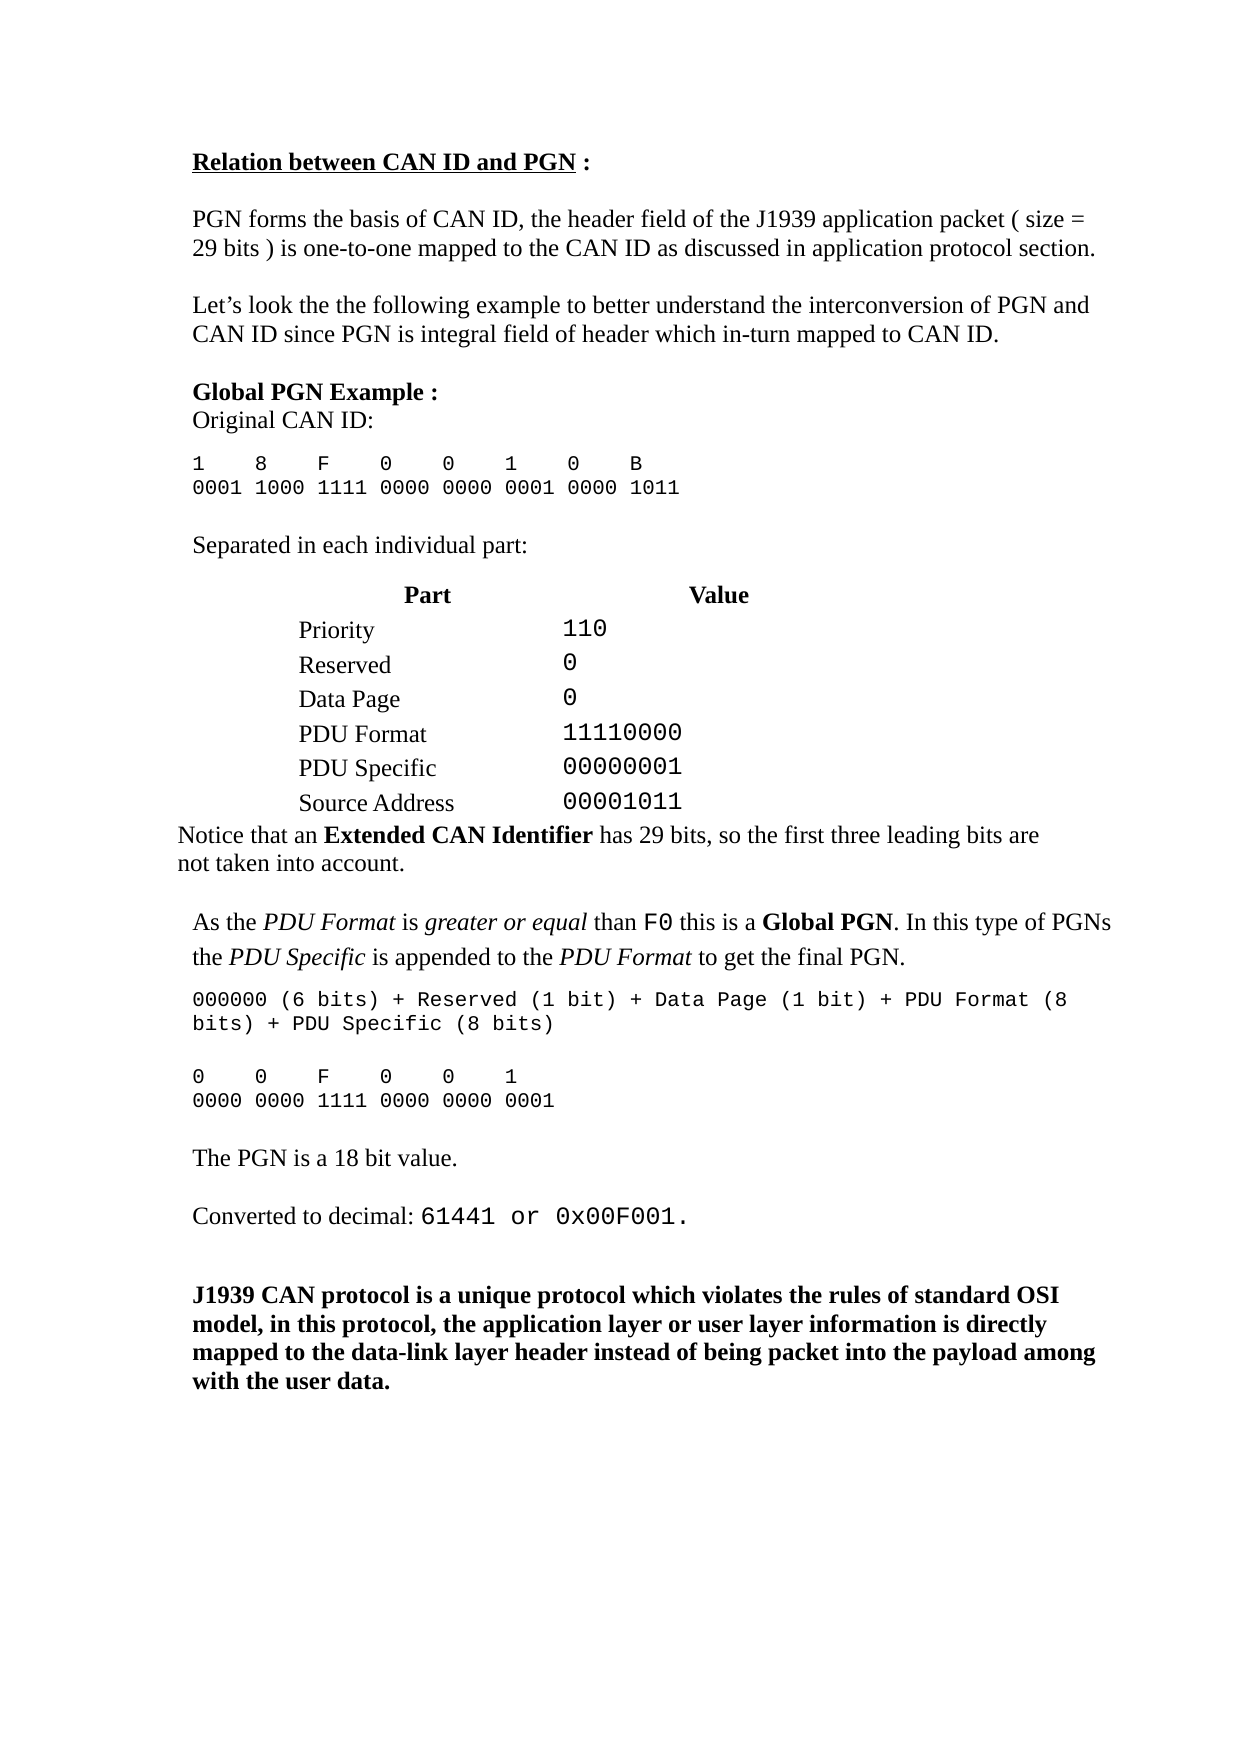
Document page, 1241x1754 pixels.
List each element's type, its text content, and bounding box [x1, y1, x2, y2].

text Original CAN ID: [118, 406, 1122, 434]
text 1 8 F 0 0 1 0 B [118, 453, 1122, 477]
table_cell 00001011 [560, 785, 878, 820]
text mapped to the data-link layer header instead of being packet into the payload among [118, 1337, 1122, 1366]
text 000000 (6 bits) + Reserved (1 bit) + Data Page (1 bit) + PDU Format (8 bits) + PDU Specific (8 bits) [118, 989, 1122, 1037]
text The PGN is a 18 bit value. [118, 1143, 1122, 1172]
text Global PGN Example : [118, 377, 1122, 406]
text 29 bits ) is one-to-one mapped to the CAN ID as discussed in application protocol section. [118, 233, 1122, 262]
table_cell 11110000 [560, 716, 878, 751]
table_cell PDU Specific [295, 751, 559, 785]
text J1939 CAN protocol is a unique protocol which violates the rules of standard OSI [118, 1280, 1122, 1309]
text with the user data. [118, 1366, 1122, 1395]
text CAN ID since PGN is integral field of header which in-turn mapped to CAN ID. [118, 319, 1122, 348]
text Relation between CAN ID and PGN : [118, 147, 1122, 176]
text 0 0 F 0 0 1 [118, 1066, 1122, 1090]
table_cell Reserved [295, 647, 559, 681]
text As the PDU Format is greater or equal than F0 this is a Global PGN. In this type of PGNs the PDU Specific is appended to the PDU Format to get the final PGN. [118, 907, 1122, 971]
table_cell Priority [295, 612, 559, 647]
text Notice that an Extended CAN Identifier has 29 bits, so the first three leading bits are not taken into account. [177, 820, 1063, 877]
text Converted to decimal: 61441 or 0x00F001. [118, 1201, 1122, 1232]
table_cell PDU Format [295, 716, 559, 751]
table_cell 0 [560, 681, 878, 716]
text PGN forms the basis of CAN ID, the header field of the J1939 application packet ( size = [118, 204, 1122, 233]
text model, in this protocol, the application layer or user layer information is directly [118, 1309, 1122, 1337]
table_cell Data Page [295, 681, 559, 716]
table_cell Source Address [295, 785, 559, 820]
text 0001 1000 1111 0000 0000 0001 0000 1011 [118, 477, 1122, 501]
table_cell 110 [560, 612, 878, 647]
table_cell 00000001 [560, 751, 878, 785]
text Let’s look the the following example to better understand the interconversion of PGN and [118, 291, 1122, 319]
table_header Value [560, 578, 878, 612]
text 0000 0000 1111 0000 0000 0001 [118, 1090, 1122, 1113]
table_cell 0 [560, 647, 878, 681]
text Separated in each individual part: [118, 530, 1122, 559]
table_header Part [295, 578, 559, 612]
